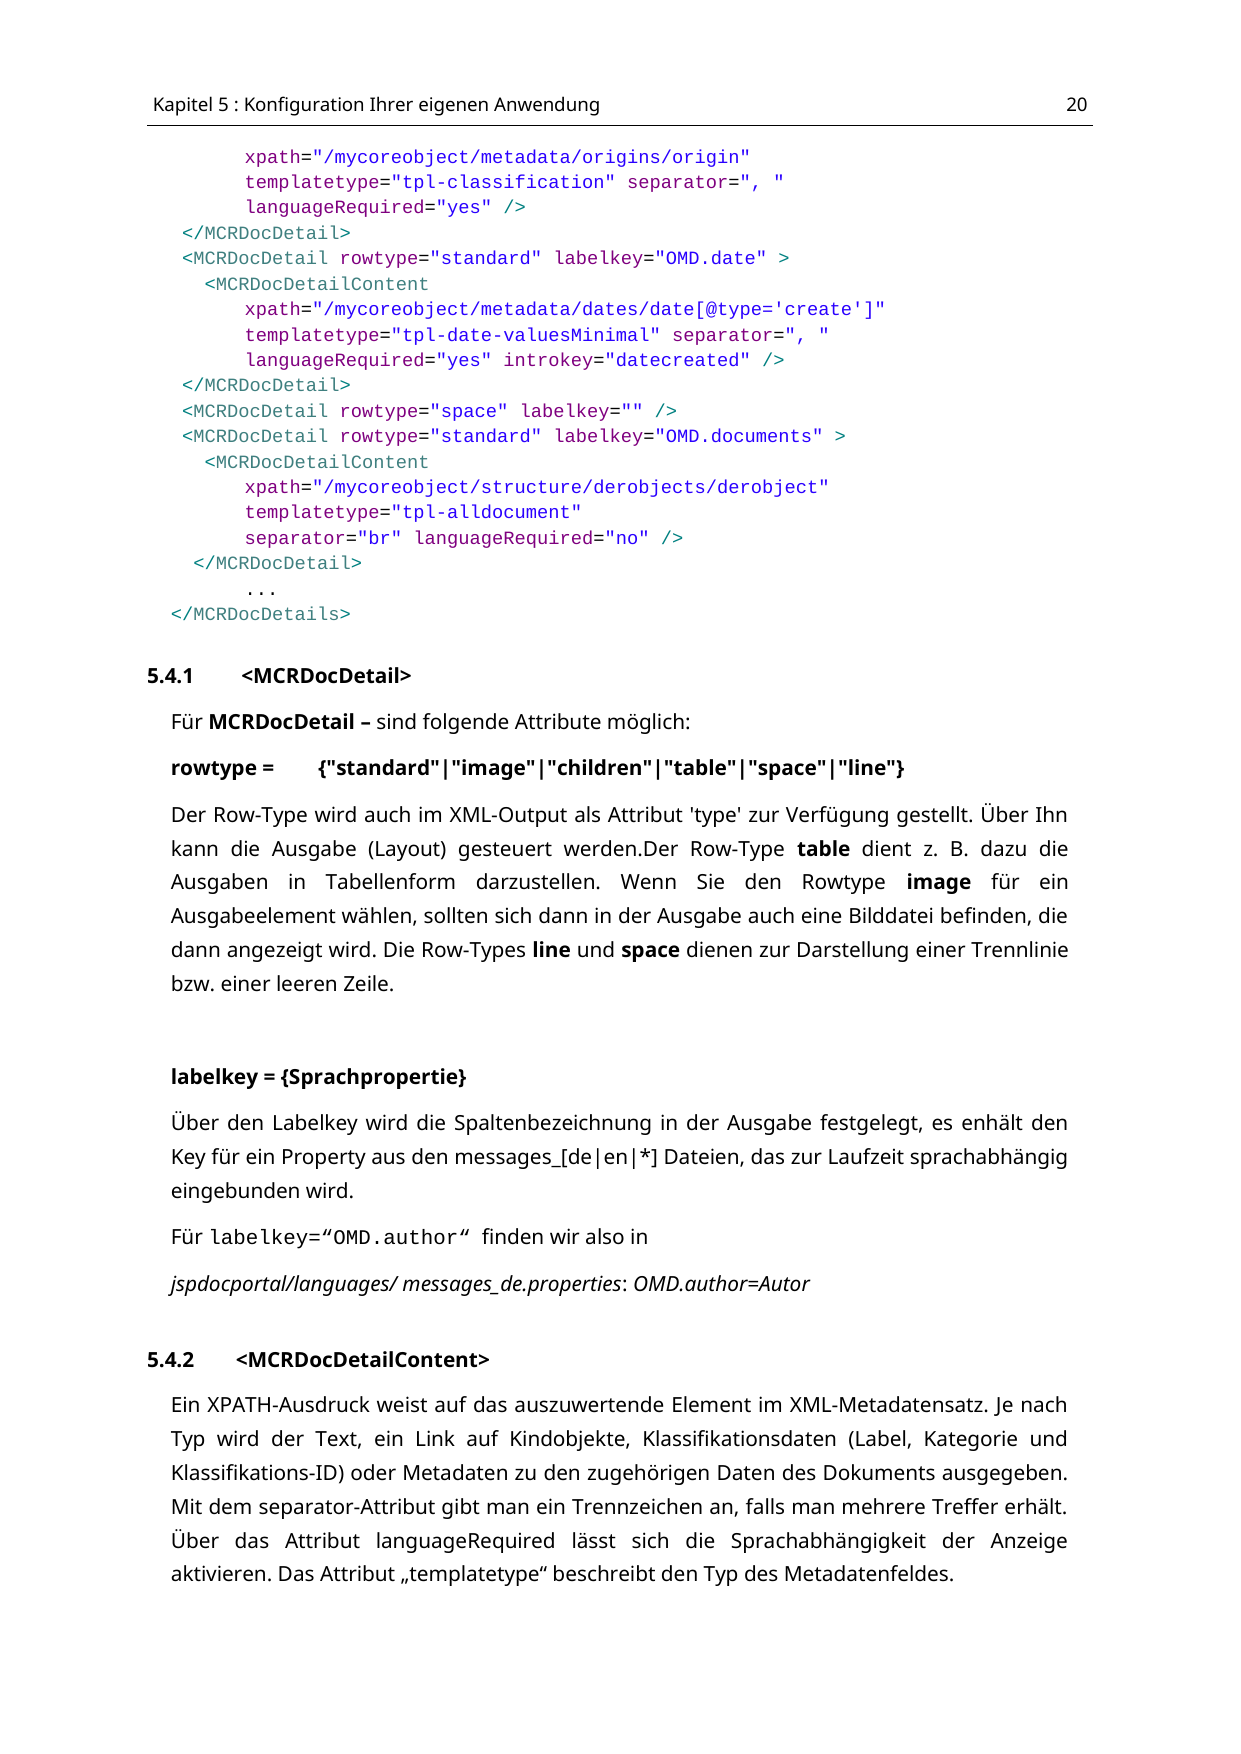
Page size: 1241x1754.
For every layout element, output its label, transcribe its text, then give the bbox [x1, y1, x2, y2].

text templatetype="tpl-alldocument" [171, 503, 1069, 525]
text <MCRDocDetailContent [171, 453, 1069, 474]
text Ein XPATH-Ausdruck weist auf das auszuwertende Element im XML-Metadatensatz. Je nach Typ wird der Text, ein Link auf Kindobjekte, Klassifikationsdaten (Label, Kategorie und Klassifikations-ID) oder Metadaten zu den zugehörigen Daten des Dokuments ausgegeben. Mit dem separator-Attribut gibt man ein Trennzeichen an, falls man mehrere Treffer erhält. Über das Attribut languageRequired lässt sich die Sprachabhängigkeit der Anzeige aktivieren. Das Attribut „templatetype“ beschreibt den Typ des Metadatenfeldes. [171, 1390, 1069, 1588]
text </MCRDocDetails> [171, 605, 1069, 626]
text <MCRDocDetail rowtype="standard" labelkey="OMD.date" > [171, 249, 1069, 271]
text Über den Labelkey wird die Spaltenbezeichnung in der Ausgabe festgelegt, es enhält den Key für ein Property aus den messages_[de|en|*] Dateien, das zur Laufzeit sprachabhängig eingebunden wird. [171, 1108, 1069, 1204]
text jspdocportal/languages/ messages_de.properties: OMD.author=Autor [171, 1269, 1069, 1297]
text Der Row-Type wird auch im XML-Output als Attribut 'type' zur Verfügung gestellt. Über Ihn kann die Ausgabe (Layout) gesteuert werden.Der Row-Type table dient z. B. dazu die Ausgaben in Tabellenform darzustellen. Wenn Sie den Rowtype image für ein Ausgabeelement wählen, sollten sich dann in der Ausgabe auch eine Bilddatei befinden, die dann angezeigt wird. Die Row-Types line und space dienen zur Darstellung einer Trennlinie bzw. einer leeren Zeile. [171, 800, 1069, 997]
text templatetype="tpl-classification" separator=", " [171, 173, 1069, 194]
text separator="br" languageRequired="no" /> [171, 529, 1069, 550]
text <MCRDocDetail rowtype="space" labelkey="" /> [171, 402, 1069, 423]
text </MCRDocDetail> [171, 554, 1069, 576]
text <MCRDocDetail rowtype="standard" labelkey="OMD.documents" > [171, 427, 1069, 448]
text xpath="/mycoreobject/metadata/origins/origin" [171, 148, 1069, 169]
text ... [171, 580, 1069, 601]
text </MCRDocDetail> [171, 224, 1069, 245]
text xpath="/mycoreobject/structure/derobjects/derobject" [171, 478, 1069, 499]
text Für labelkey=“OMD.author“ finden wir also in [171, 1222, 1069, 1251]
text rowtype = {"standard"|"image"|"children"|"table"|"space"|"line"} [171, 753, 1069, 782]
text languageRequired="yes" /> [171, 198, 1069, 220]
text <MCRDocDetailContent [171, 275, 1069, 296]
text </MCRDocDetail> [171, 376, 1069, 398]
text templatetype="tpl-date-valuesMinimal" separator=", " languageRequired="yes" introkey="datecreated" /> [171, 326, 1069, 372]
text xpath="/mycoreobject/metadata/dates/date[@type='create']" [171, 300, 1069, 321]
subtitle <MCRDocDetail> [147, 661, 1092, 690]
text labelkey = {Sprachpropertie} [171, 1062, 1069, 1090]
text Für MCRDocDetail – sind folgende Attribute möglich: [171, 707, 1069, 735]
subtitle <MCRDocDetailContent> [147, 1345, 1092, 1373]
